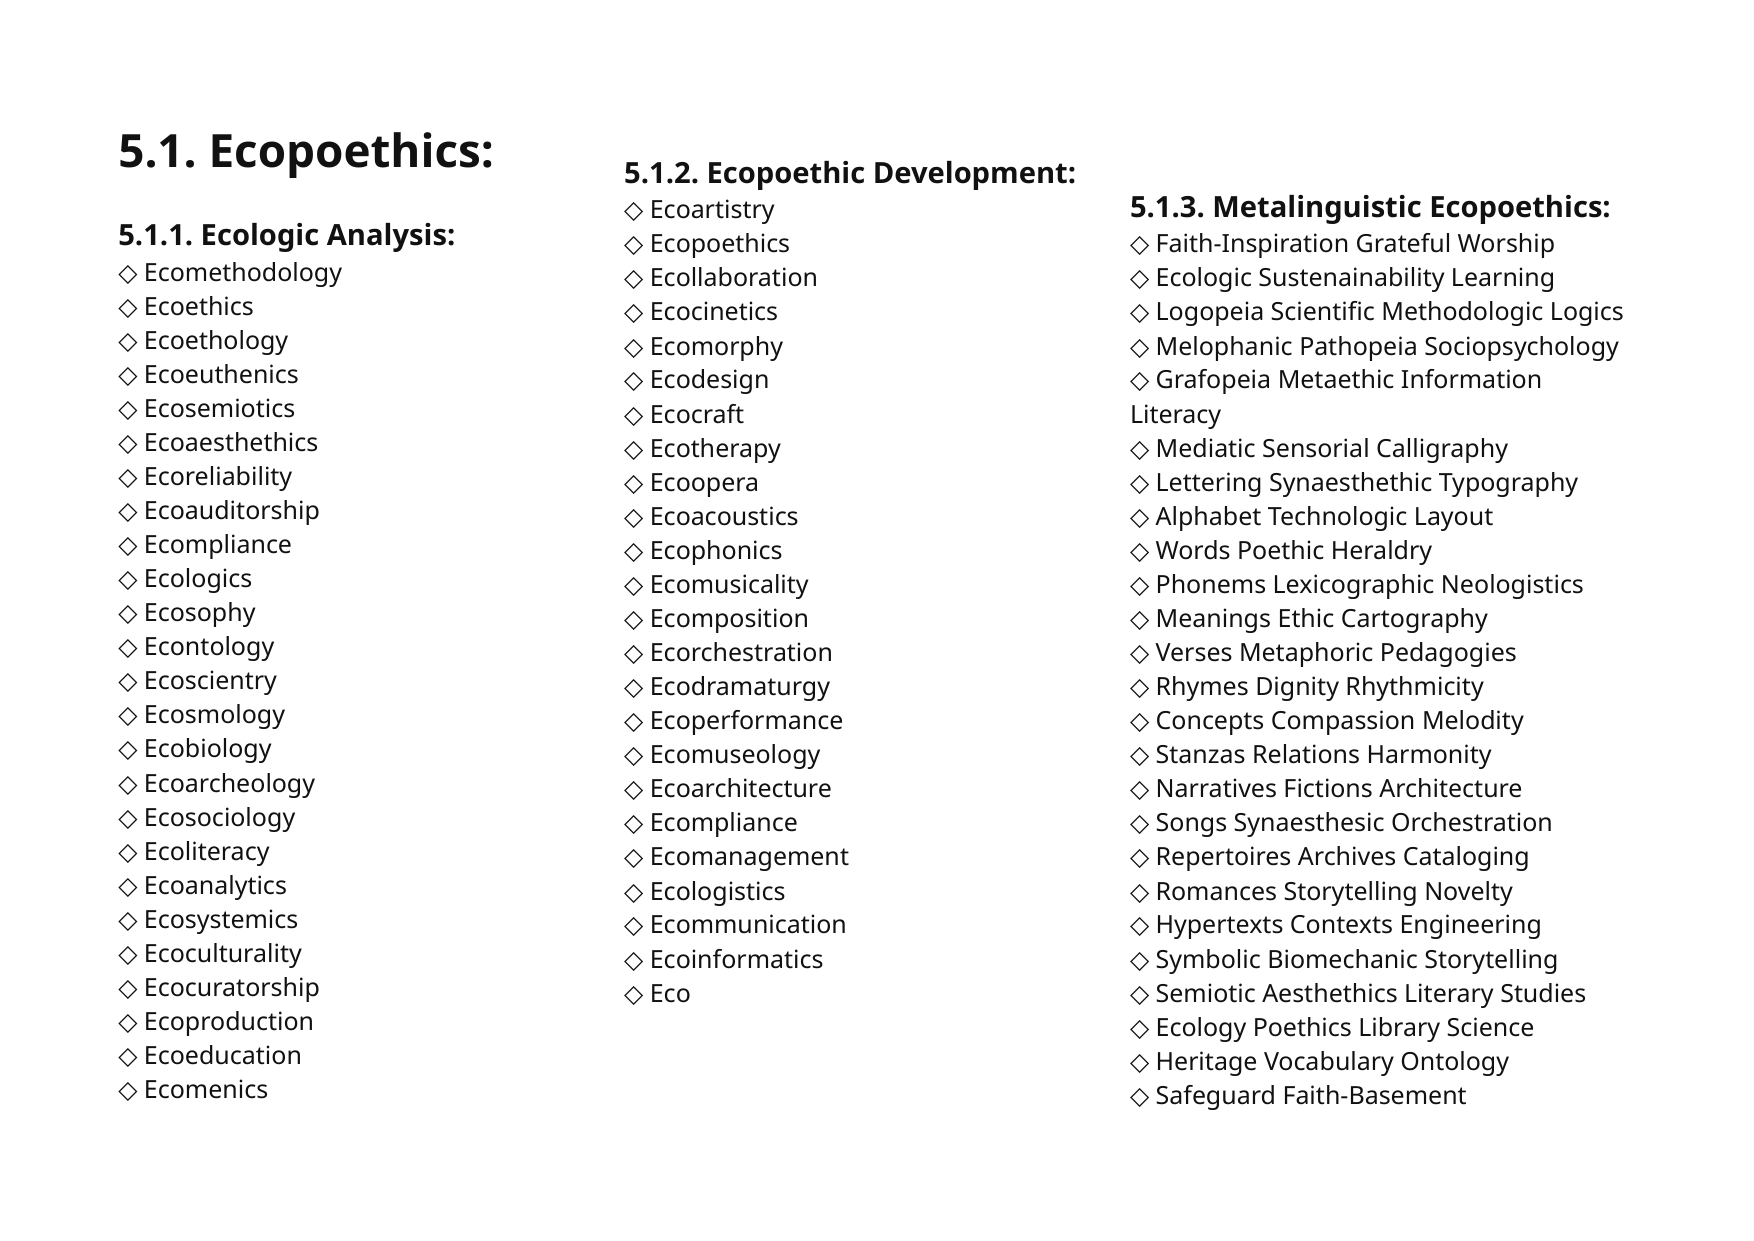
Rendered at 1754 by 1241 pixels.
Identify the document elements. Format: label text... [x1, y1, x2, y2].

text ◇ Ecosociology [118, 799, 624, 833]
text ◇ Songs Synaesthesic Orchestration [1130, 805, 1636, 839]
text ◇ Ecoethology [118, 322, 624, 356]
text ◇ Verses Metaphoric Pedagogies [1130, 635, 1636, 669]
text ◇ Ecotherapy [624, 430, 1130, 464]
text ◇ Ecoliteracy [118, 833, 624, 867]
text ◇ Rhymes Dignity Rhythmicity [1130, 669, 1636, 703]
text ◇ Ecollaboration [624, 260, 1130, 294]
text ◇ Econtology [118, 629, 624, 663]
text ◇ Ecoeducation [118, 1038, 624, 1072]
text ◇ Ecophonics [624, 532, 1130, 567]
text ◇ Ecodramaturgy [624, 669, 1130, 703]
text ◇ Ecomuseology [624, 737, 1130, 771]
text ◇ Ecosophy [118, 595, 624, 629]
text ◇ Ecommunication [624, 907, 1130, 941]
text ◇ Repertoires Archives Cataloging [1130, 839, 1636, 873]
text ◇ Ecoarcheology [118, 765, 624, 799]
text ◇ Ecoscientry [118, 663, 624, 697]
text ◇ Mediatic Sensorial Calligraphy [1130, 430, 1636, 464]
text ◇ Ecomethodology [118, 254, 624, 288]
text ◇ Ecosystemics [118, 901, 624, 936]
text 5.1.1. Ecologic Analysis: [118, 214, 624, 254]
text 5.1.3. Metalinguistic Ecopoethics: [1130, 186, 1636, 226]
text ◇ Ecoperformance [624, 703, 1130, 737]
text ◇ Ecomanagement [624, 839, 1130, 873]
text ◇ Ecoethics [118, 288, 624, 322]
text ◇ Ecosmology [118, 697, 624, 731]
text ◇ Ecomenics [118, 1072, 624, 1106]
text ◇ Ecocraft [624, 396, 1130, 430]
text ◇ Ecobiology [118, 731, 624, 765]
text ◇ Concepts Compassion Melodity [1130, 703, 1636, 737]
text ◇ Narratives Fictions Architecture [1130, 771, 1636, 805]
text ◇ Phonems Lexicographic Neologistics [1130, 567, 1636, 601]
text ◇ Ecoopera [624, 464, 1130, 498]
text ◇ Words Poethic Heraldry [1130, 532, 1636, 567]
text ◇ Ecoinformatics [624, 941, 1130, 975]
text ◇ Ecoculturality [118, 936, 624, 969]
text ◇ Ecocuratorship [118, 969, 624, 1004]
text ◇ Ecocinetics [624, 294, 1130, 328]
text ◇ Heritage Vocabulary Ontology [1130, 1043, 1636, 1077]
text ◇ Ecologic Sustenainability Learning [1130, 260, 1636, 294]
text ◇ Grafopeia Metaethic Information Literacy [1130, 362, 1636, 430]
text ◇ Ecoacoustics [624, 498, 1130, 532]
text ◇ Ecoanalytics [118, 867, 624, 901]
text ◇ Hypertexts Contexts Engineering [1130, 907, 1636, 941]
text ◇ Ecoartistry [624, 192, 1130, 226]
text ◇ Ecoaesthethics [118, 424, 624, 459]
text ◇ Ecomorphy [624, 328, 1130, 362]
text ◇ Symbolic Biomechanic Storytelling [1130, 941, 1636, 975]
text ◇ Ecologistics [624, 873, 1130, 907]
text ◇ Ecomposition [624, 601, 1130, 635]
text ◇ Ecoauditorship [118, 493, 624, 527]
text 5.1.2. Ecopoethic Development: [624, 152, 1130, 192]
text ◇ Ecoreliability [118, 459, 624, 493]
text ◇ Eco [624, 975, 1130, 1009]
text ◇ Meanings Ethic Cartography [1130, 601, 1636, 635]
text ◇ Faith-Inspiration Grateful Worship [1130, 226, 1636, 260]
text ◇ Semiotic Aesthethics Literary Studies [1130, 975, 1636, 1009]
text ◇ Ecompliance [118, 527, 624, 561]
text 5.1. Ecopoethics: [118, 118, 624, 181]
text ◇ Logopeia Scientific Methodologic Logics [1130, 294, 1636, 328]
text ◇ Ecoeuthenics [118, 356, 624, 391]
text ◇ Ecompliance [624, 805, 1130, 839]
text ◇ Safeguard Faith-Basement [1130, 1077, 1636, 1112]
text ◇ Ecology Poethics Library Science [1130, 1009, 1636, 1043]
text ◇ Lettering Synaesthethic Typography [1130, 464, 1636, 498]
text ◇ Stanzas Relations Harmonity [1130, 737, 1636, 771]
text ◇ Ecoproduction [118, 1004, 624, 1038]
text ◇ Romances Storytelling Novelty [1130, 873, 1636, 907]
text ◇ Ecosemiotics [118, 391, 624, 424]
text ◇ Ecologics [118, 561, 624, 595]
text ◇ Ecorchestration [624, 635, 1130, 669]
text ◇ Ecopoethics [624, 226, 1130, 260]
text ◇ Ecomusicality [624, 567, 1130, 601]
text ◇ Melophanic Pathopeia Sociopsychology [1130, 328, 1636, 362]
text ◇ Ecodesign [624, 362, 1130, 396]
text ◇ Alphabet Technologic Layout [1130, 498, 1636, 532]
text ◇ Ecoarchitecture [624, 771, 1130, 805]
